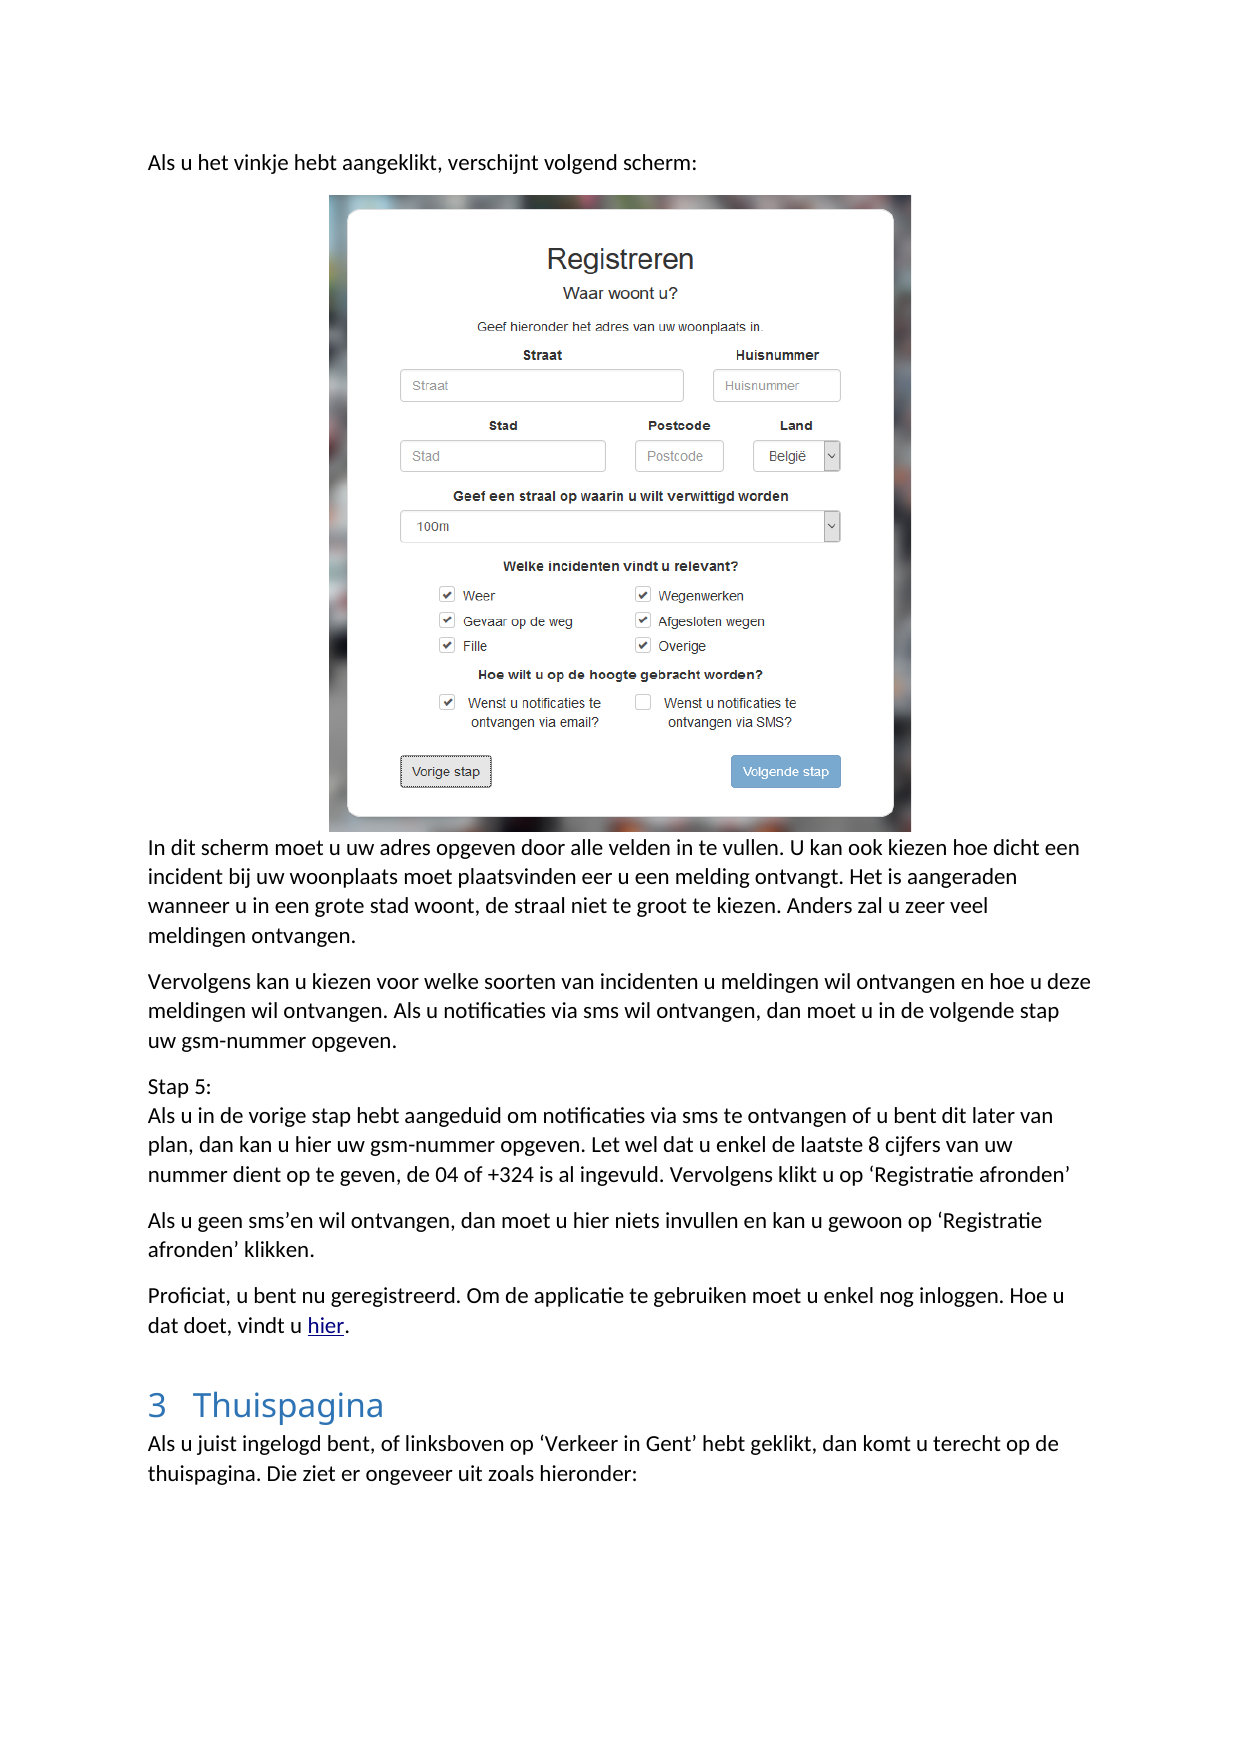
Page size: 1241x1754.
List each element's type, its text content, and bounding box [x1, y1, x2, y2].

text Als u juist ingelogd bent, of linksboven op ‘Verkeer in Gent’ hebt geklikt, dan komt u terecht op de thuispagina. Die ziet er ongeveer uit zoals hieronder: [148, 1429, 1093, 1487]
text Als u het vinkje hebt aangeklikt, verschijnt volgend scherm: [148, 148, 1093, 176]
text Vervolgens kan u kiezen voor welke soorten van incidenten u meldingen wil ontvangen en hoe u deze meldingen wil ontvangen. Als u notificaties via sms wil ontvangen, dan moet u in de volgende stap uw gsm-nummer opgeven. [148, 967, 1093, 1054]
subtitle Thuispagina [148, 1382, 1093, 1427]
text Stap 5: Als u in de vorige stap hebt aangeduid om notificaties via sms te ontvangen of u bent dit later van plan, dan kan u hier uw gsm-nummer opgeven. Let wel dat u enkel de laatste 8 cijfers van uw nummer dient op te geven, de 04 of +324 is al ingevuld. Vervolgens klikt u op ‘Registratie afronden’ [148, 1072, 1093, 1188]
text Als u geen sms’en wil ontvangen, dan moet u hier niets invullen en kan u gewoon op ‘Registratie afronden’ klikken. [148, 1206, 1093, 1263]
text In dit scherm moet u uw adres opgeven door alle velden in te vullen. U kan ook kiezen hoe dicht een incident bij uw woonplaats moet plaatsvinden eer u een melding ontvangt. Het is aangeraden wanneer u in een grote stad woont, de straal niet te groot te kiezen. Anders zal u zeer veel meldingen ontvangen. [148, 194, 1093, 949]
text Proficiat, u bent nu geregistreerd. Om de applicatie te gebruiken moet u enkel nog inloggen. Hoe u dat doet, vindt u hier. [148, 1281, 1093, 1339]
